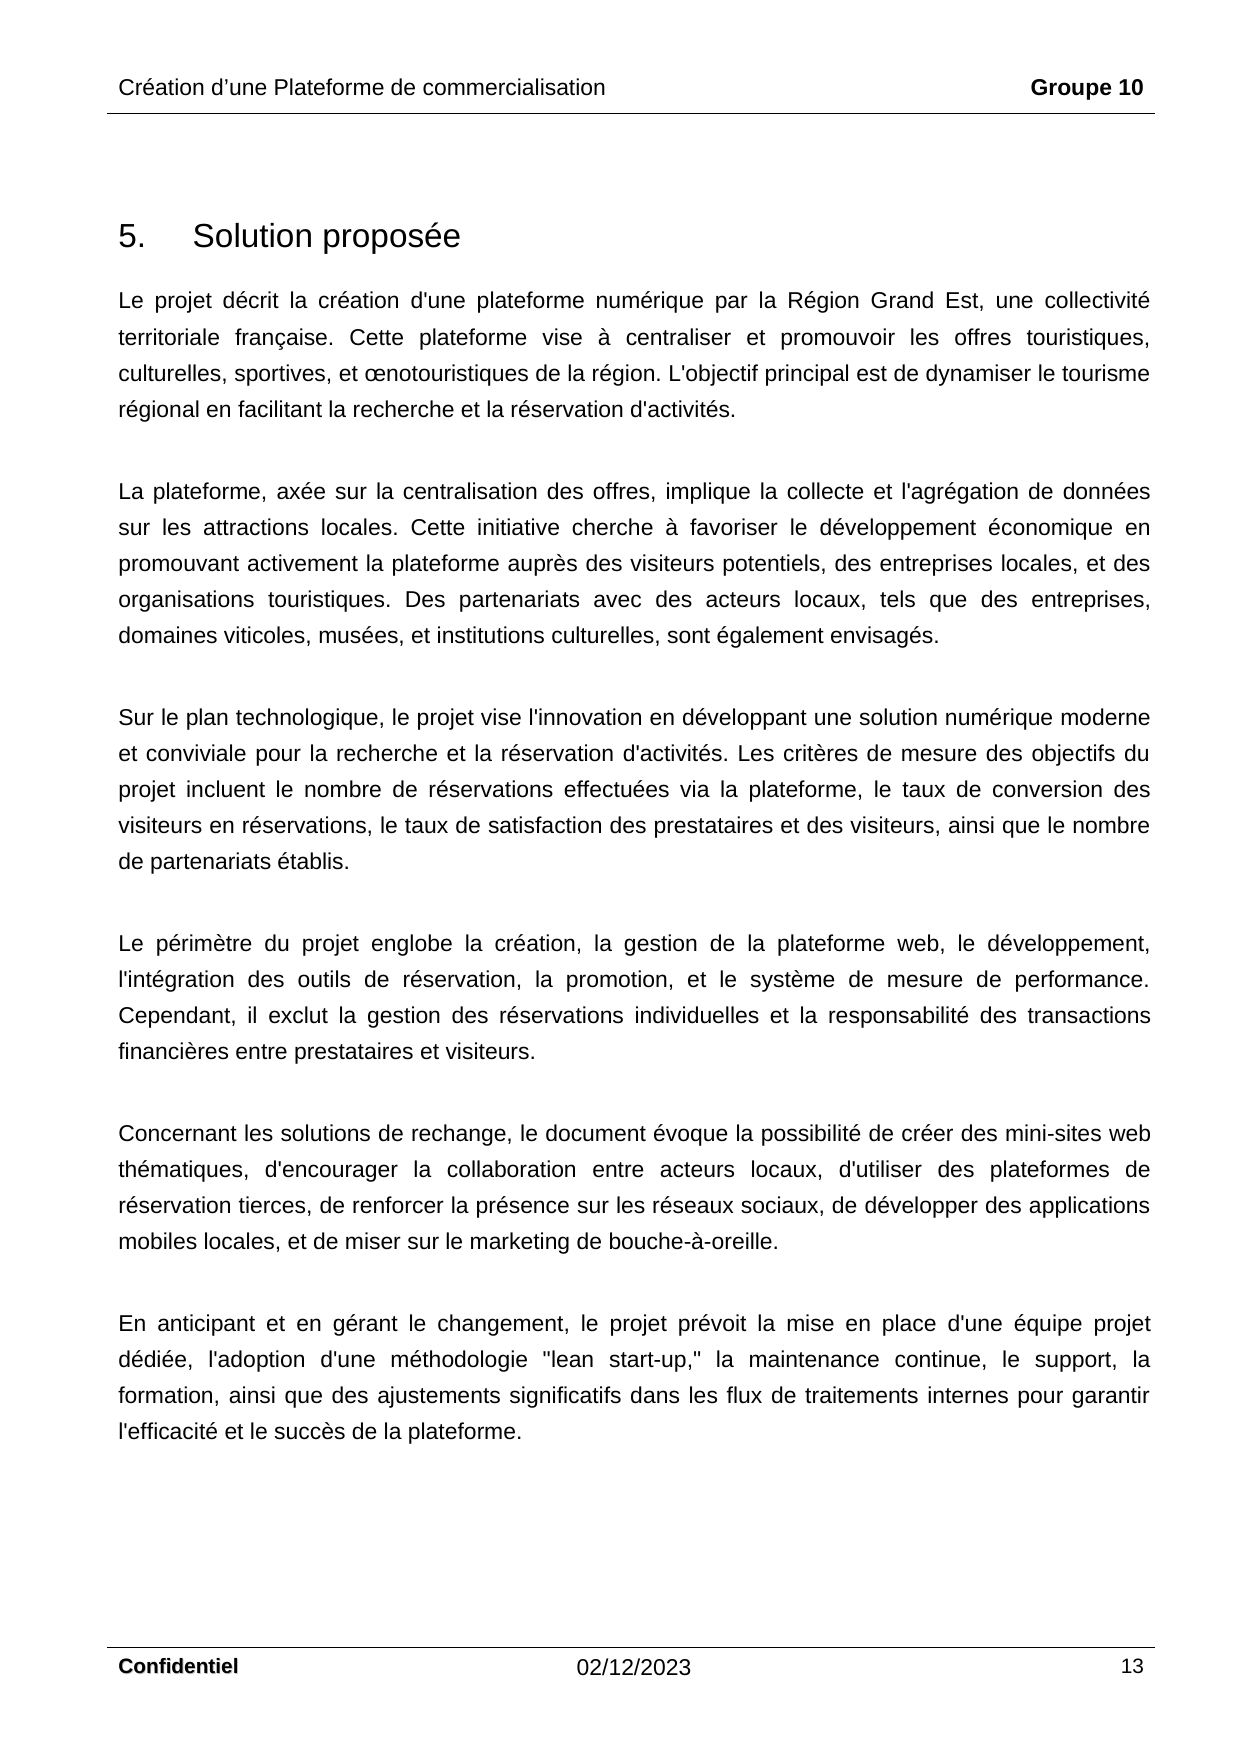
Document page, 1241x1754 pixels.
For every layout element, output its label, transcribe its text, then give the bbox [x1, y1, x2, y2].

text En anticipant et en gérant le changement, le projet prévoit la mise en place d'une équipe projet dédiée, l'adoption d'une méthodologie "lean start-up," la maintenance continue, le support, la formation, ainsi que des ajustements significatifs dans les flux de traitements internes pour garantir l'efficacité et le succès de la plateforme. [118, 1310, 1152, 1444]
text Le périmètre du projet englobe la création, la gestion de la plateforme web, le développement, l'intégration des outils de réservation, la promotion, et le système de mesure de performance. Cependant, il exclut la gestion des réservations individuelles et la responsabilité des transactions financières entre prestataires et visiteurs. [118, 930, 1152, 1064]
text Sur le plan technologique, le projet vise l'innovation en développant une solution numérique moderne et conviviale pour la recherche et la réservation d'activités. Les critères de mesure des objectifs du projet incluent le nombre de réservations effectuées via la plateforme, le taux de conversion des visiteurs en réservations, le taux de satisfaction des prestataires et des visiteurs, ainsi que le nombre de partenariats établis. [118, 704, 1152, 874]
text La plateforme, axée sur la centralisation des offres, implique la collecte et l'agrégation de données sur les attractions locales. Cette initiative cherche à favoriser le développement économique en promouvant activement la plateforme auprès des visiteurs potentiels, des entreprises locales, et des organisations touristiques. Des partenariats avec des acteurs locaux, tels que des entreprises, domaines viticoles, musées, et institutions culturelles, sont également envisagés. [118, 478, 1152, 648]
subtitle Solution proposée [118, 216, 1152, 255]
text Le projet décrit la création d'une plateforme numérique par la Région Grand Est, une collectivité territoriale française. Cette plateforme vise à centraliser et promouvoir les offres touristiques, culturelles, sportives, et œnotouristiques de la région. L'objectif principal est de dynamiser le tourisme régional en facilitant la recherche et la réservation d'activités. [118, 287, 1152, 422]
text Concernant les solutions de rechange, le document évoque la possibilité de créer des mini-sites web thématiques, d'encourager la collaboration entre acteurs locaux, d'utiliser des plateformes de réservation tierces, de renforcer la présence sur les réseaux sociaux, de développer des applications mobiles locales, et de miser sur le marketing de bouche-à-oreille. [118, 1120, 1152, 1254]
